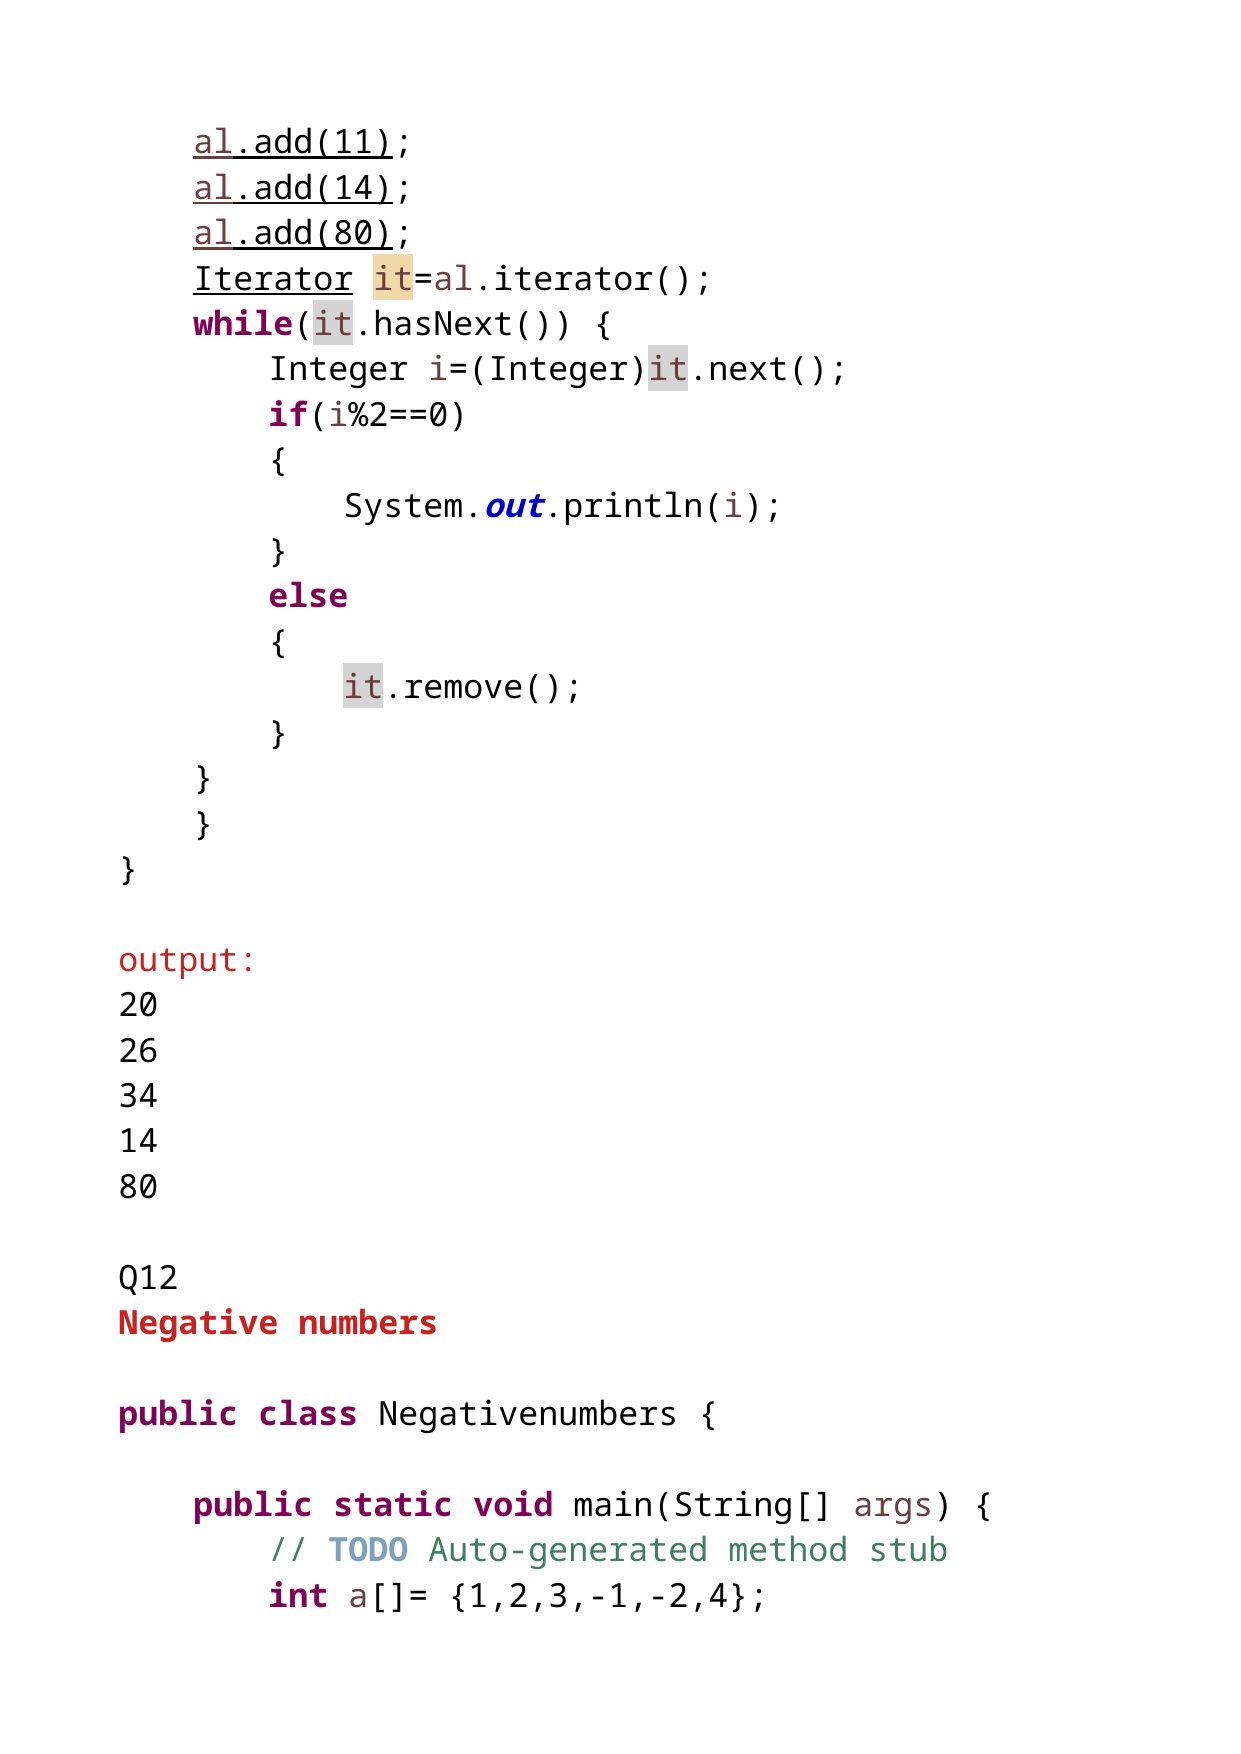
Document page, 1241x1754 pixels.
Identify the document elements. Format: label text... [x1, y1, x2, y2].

text al.add(11); [118, 118, 1122, 163]
text { [118, 436, 1122, 481]
text } [118, 708, 1122, 754]
text Negative numbers [118, 1299, 1122, 1344]
text 14 [118, 1117, 1122, 1163]
text { [118, 618, 1122, 663]
text Iterator it=al.iterator(); [118, 254, 1122, 300]
text } [118, 527, 1122, 572]
text if(i%2==0) [118, 391, 1122, 436]
text int a[]= {1,2,3,-1,-2,4}; [118, 1571, 1122, 1617]
text al.add(14); [118, 163, 1122, 209]
text } [118, 799, 1122, 845]
text 20 [118, 981, 1122, 1026]
text it.remove(); [118, 663, 1122, 708]
text } [118, 845, 1122, 890]
text public class Negativenumbers { [118, 1390, 1122, 1435]
text Q12 [118, 1253, 1122, 1299]
text // TODO Auto-generated method stub [118, 1526, 1122, 1571]
text al.add(80); [118, 209, 1122, 254]
text Integer i=(Integer)it.next(); [118, 345, 1122, 391]
text System.out.println(i); [118, 481, 1122, 527]
text 80 [118, 1163, 1122, 1208]
text 26 [118, 1026, 1122, 1072]
text while(it.hasNext()) { [118, 300, 1122, 345]
text output: [118, 936, 1122, 981]
text 34 [118, 1072, 1122, 1117]
text } [118, 754, 1122, 799]
text public static void main(String[] args) { [118, 1481, 1122, 1526]
text else [118, 572, 1122, 618]
